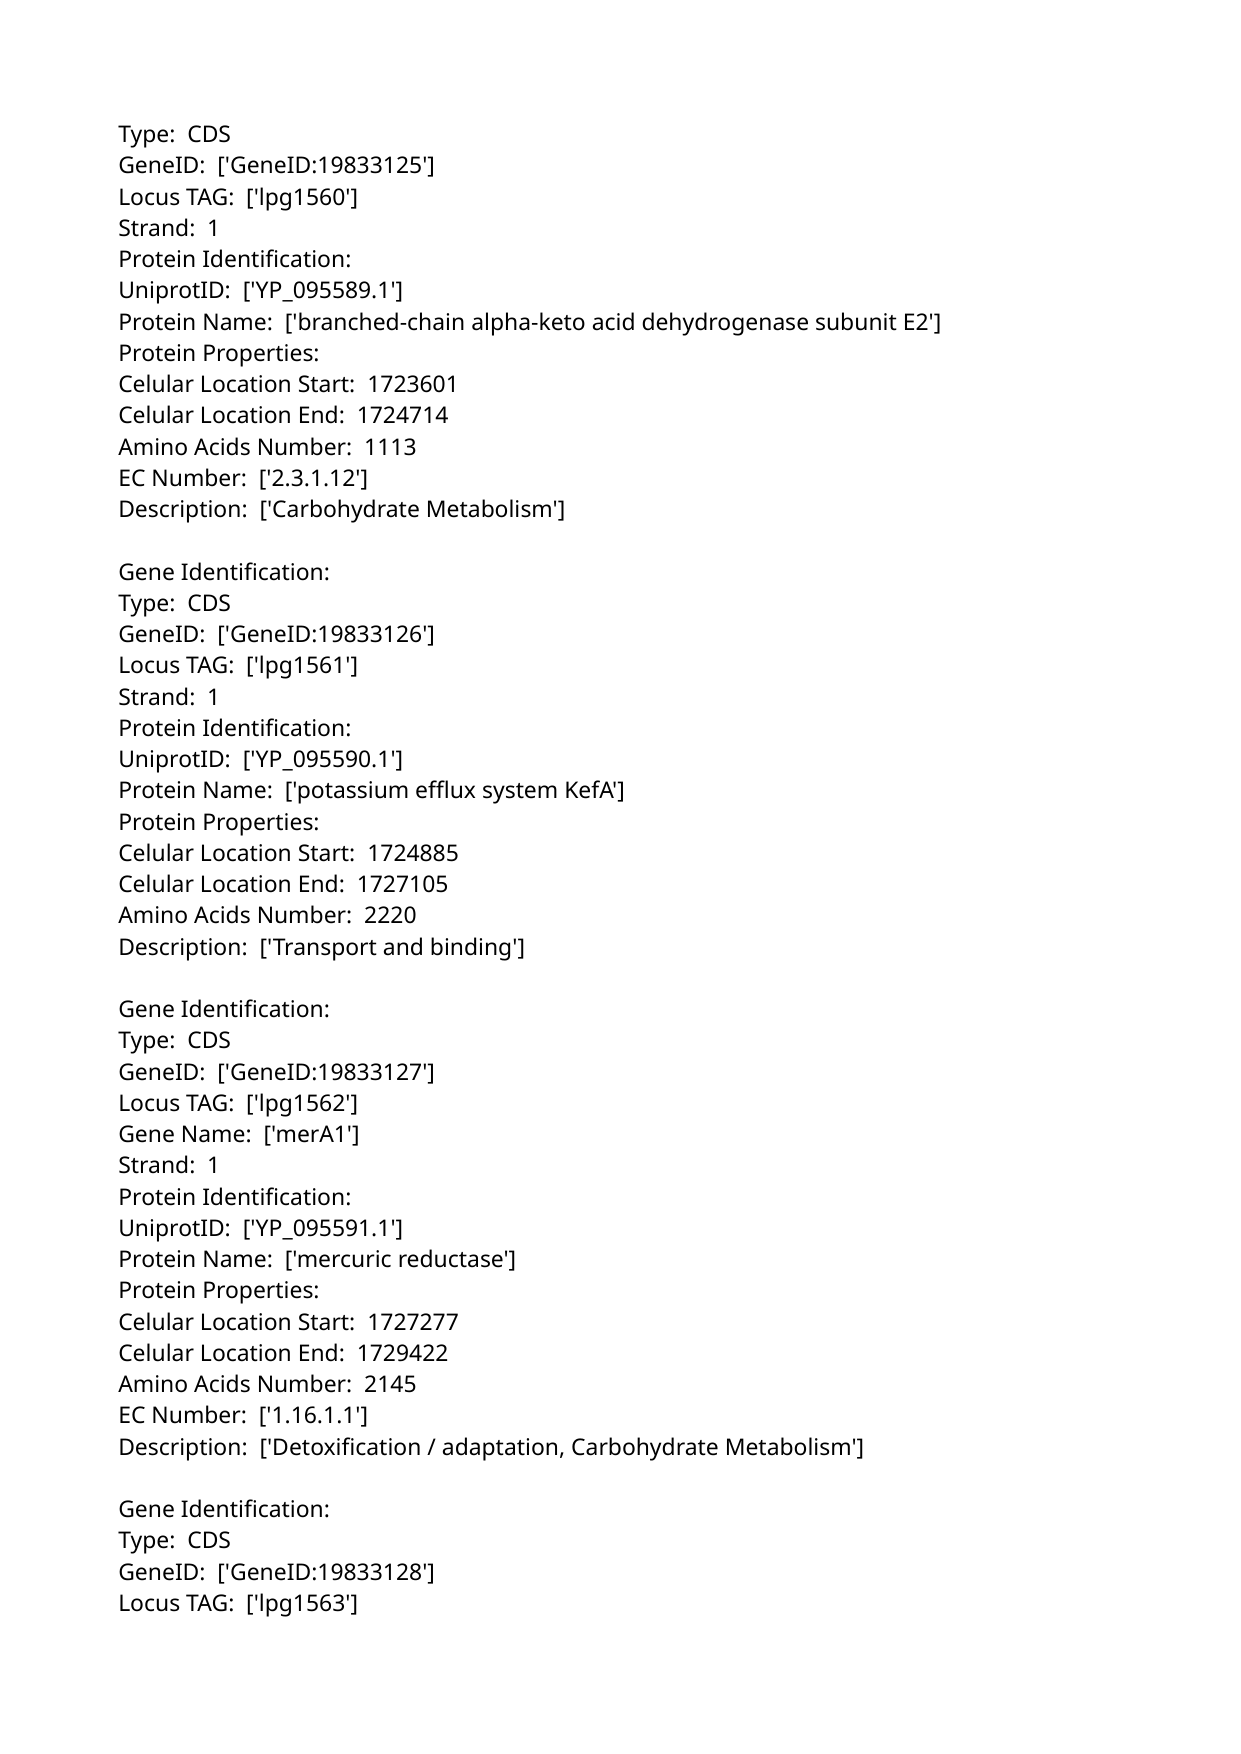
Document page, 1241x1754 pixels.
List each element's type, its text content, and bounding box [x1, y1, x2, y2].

text Strand: 1 [118, 1149, 1122, 1181]
text Description: ['Detoxification / adaptation, Carbohydrate Metabolism'] [118, 1431, 1122, 1462]
text Type: CDS [118, 118, 1122, 149]
text UniprotID: ['YP_095591.1'] [118, 1212, 1122, 1243]
text Celular Location Start: 1723601 [118, 368, 1122, 399]
text Celular Location End: 1724714 [118, 399, 1122, 431]
text Type: CDS [118, 1524, 1122, 1556]
text Gene Identification: [118, 556, 1122, 587]
text Locus TAG: ['lpg1562'] [118, 1087, 1122, 1118]
text GeneID: ['GeneID:19833127'] [118, 1056, 1122, 1087]
text Gene Identification: [118, 1493, 1122, 1524]
text Gene Identification: [118, 993, 1122, 1024]
text Celular Location End: 1729422 [118, 1337, 1122, 1368]
text Protein Identification: [118, 243, 1122, 274]
text Protein Properties: [118, 337, 1122, 368]
text UniprotID: ['YP_095590.1'] [118, 743, 1122, 774]
text Celular Location Start: 1724885 [118, 837, 1122, 868]
text EC Number: ['1.16.1.1'] [118, 1399, 1122, 1431]
text Locus TAG: ['lpg1561'] [118, 649, 1122, 681]
text Protein Properties: [118, 806, 1122, 837]
text Protein Identification: [118, 1181, 1122, 1212]
text Locus TAG: ['lpg1563'] [118, 1587, 1122, 1618]
text GeneID: ['GeneID:19833128'] [118, 1556, 1122, 1587]
text Amino Acids Number: 2220 [118, 899, 1122, 931]
text Locus TAG: ['lpg1560'] [118, 181, 1122, 212]
text UniprotID: ['YP_095589.1'] [118, 274, 1122, 306]
text GeneID: ['GeneID:19833125'] [118, 149, 1122, 181]
text Strand: 1 [118, 212, 1122, 243]
text Celular Location Start: 1727277 [118, 1306, 1122, 1337]
text Type: CDS [118, 1024, 1122, 1056]
text Protein Name: ['mercuric reductase'] [118, 1243, 1122, 1274]
text Description: ['Carbohydrate Metabolism'] [118, 493, 1122, 524]
text Protein Properties: [118, 1274, 1122, 1306]
text Protein Name: ['potassium efflux system KefA'] [118, 774, 1122, 806]
text GeneID: ['GeneID:19833126'] [118, 618, 1122, 649]
text Type: CDS [118, 587, 1122, 618]
text Celular Location End: 1727105 [118, 868, 1122, 899]
text EC Number: ['2.3.1.12'] [118, 462, 1122, 493]
text Protein Name: ['branched-chain alpha-keto acid dehydrogenase subunit E2'] [118, 306, 1122, 337]
text Amino Acids Number: 2145 [118, 1368, 1122, 1399]
text Protein Identification: [118, 712, 1122, 743]
text Description: ['Transport and binding'] [118, 931, 1122, 962]
text Amino Acids Number: 1113 [118, 431, 1122, 462]
text Gene Name: ['merA1'] [118, 1118, 1122, 1149]
text Strand: 1 [118, 681, 1122, 712]
